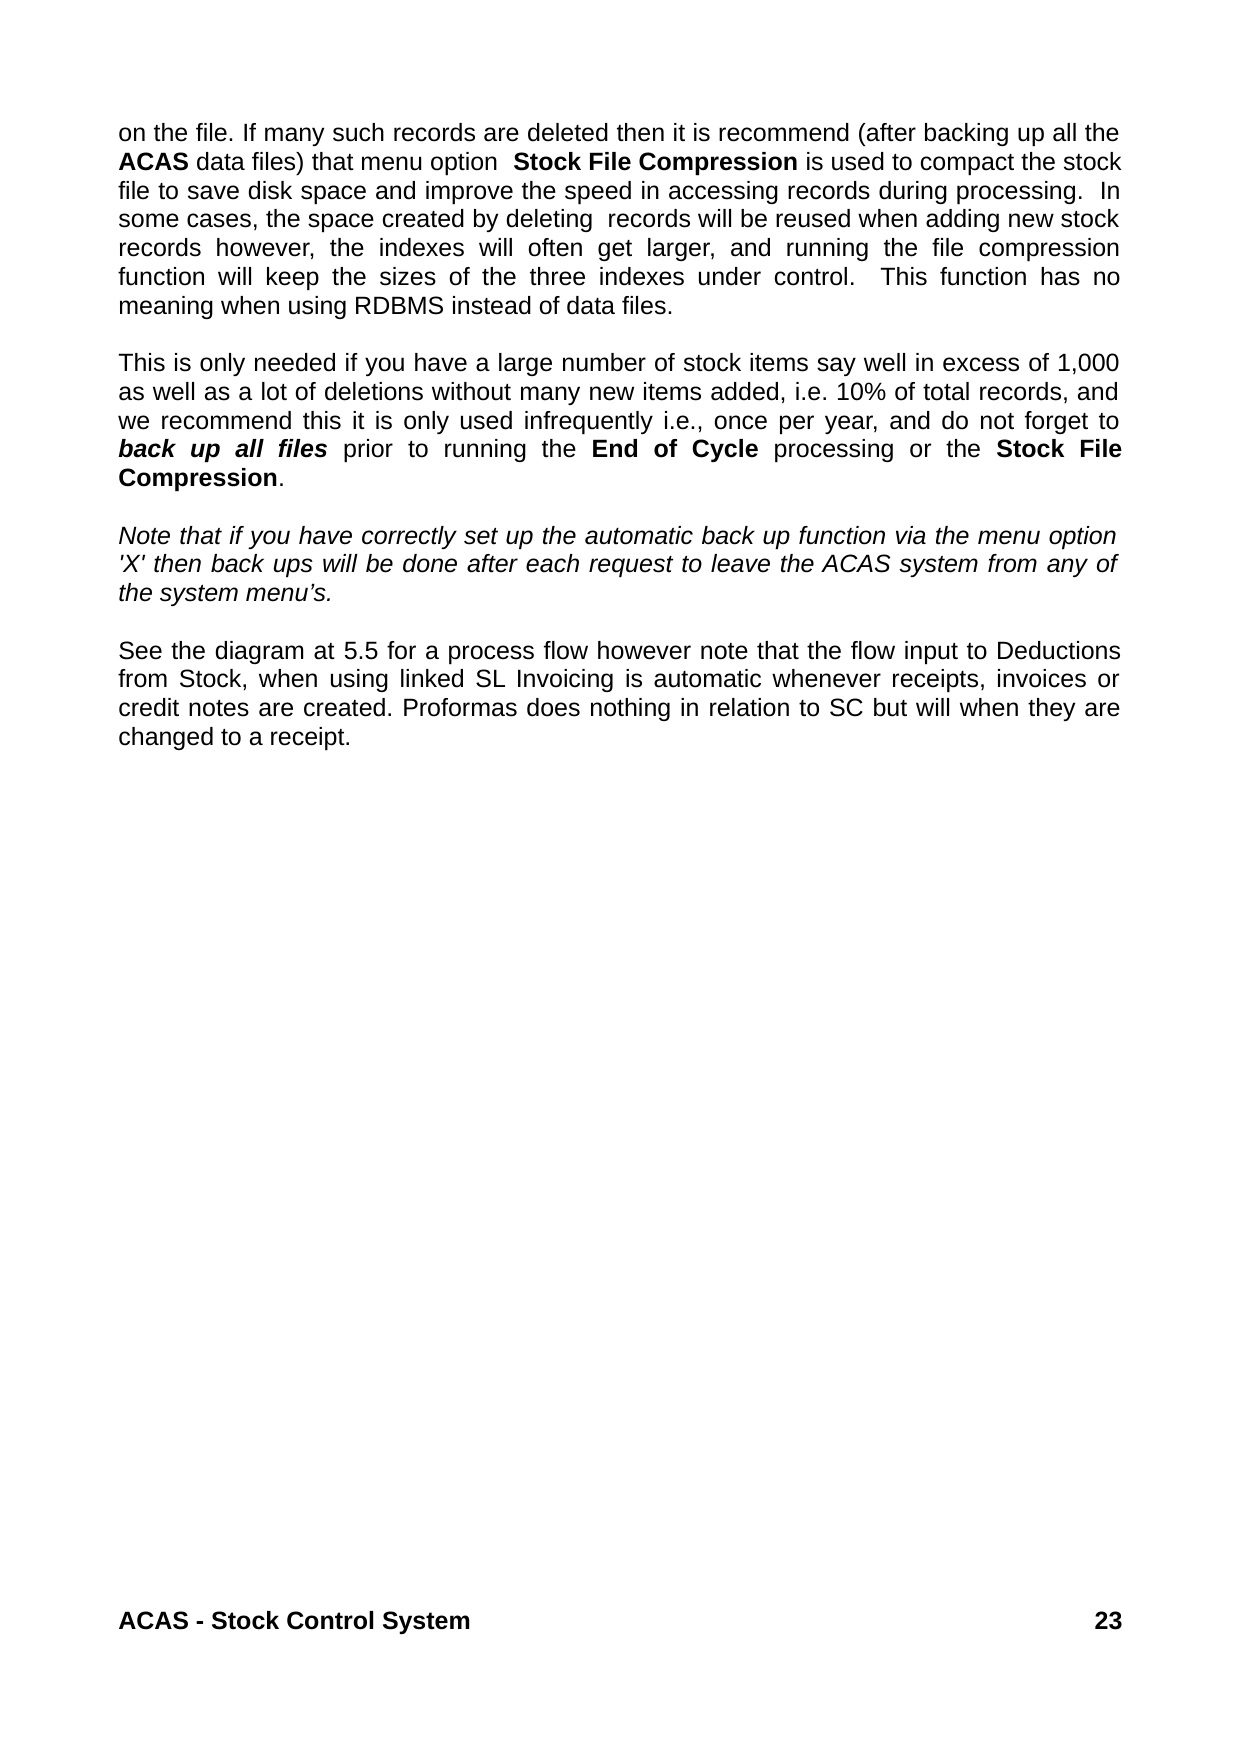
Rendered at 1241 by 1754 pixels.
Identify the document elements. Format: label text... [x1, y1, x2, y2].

text on the file. If many such records are deleted then it is recommend (after backing up all the ACAS data files) that menu option Stock File Compression is used to compact the stock file to save disk space and improve the speed in accessing records during processing. In some cases, the space created by deleting records will be reused when adding new stock records however, the indexes will often get larger, and running the file compression function will keep the sizes of the three indexes under control. This function has no meaning when using RDBMS instead of data files. [118, 118, 1122, 319]
text Note that if you have correctly set up the automatic back up function via the menu option 'X' then back ups will be done after each request to leave the ACAS system from any of the system menu’s. [118, 521, 1122, 607]
text This is only needed if you have a large number of stock items say well in excess of 1,000 as well as a lot of deletions without many new items added, i.e. 10% of total records, and we recommend this it is only used infrequently i.e., once per year, and do not forget to back up all files prior to running the End of Cycle processing or the Stock File Compression. [118, 348, 1122, 492]
text See the diagram at 5.5 for a process flow however note that the flow input to Deductions from Stock, when using linked SL Invoicing is automatic whenever receipts, invoices or credit notes are created. Proformas does nothing in relation to SC but will when they are changed to a receipt. [118, 636, 1122, 751]
